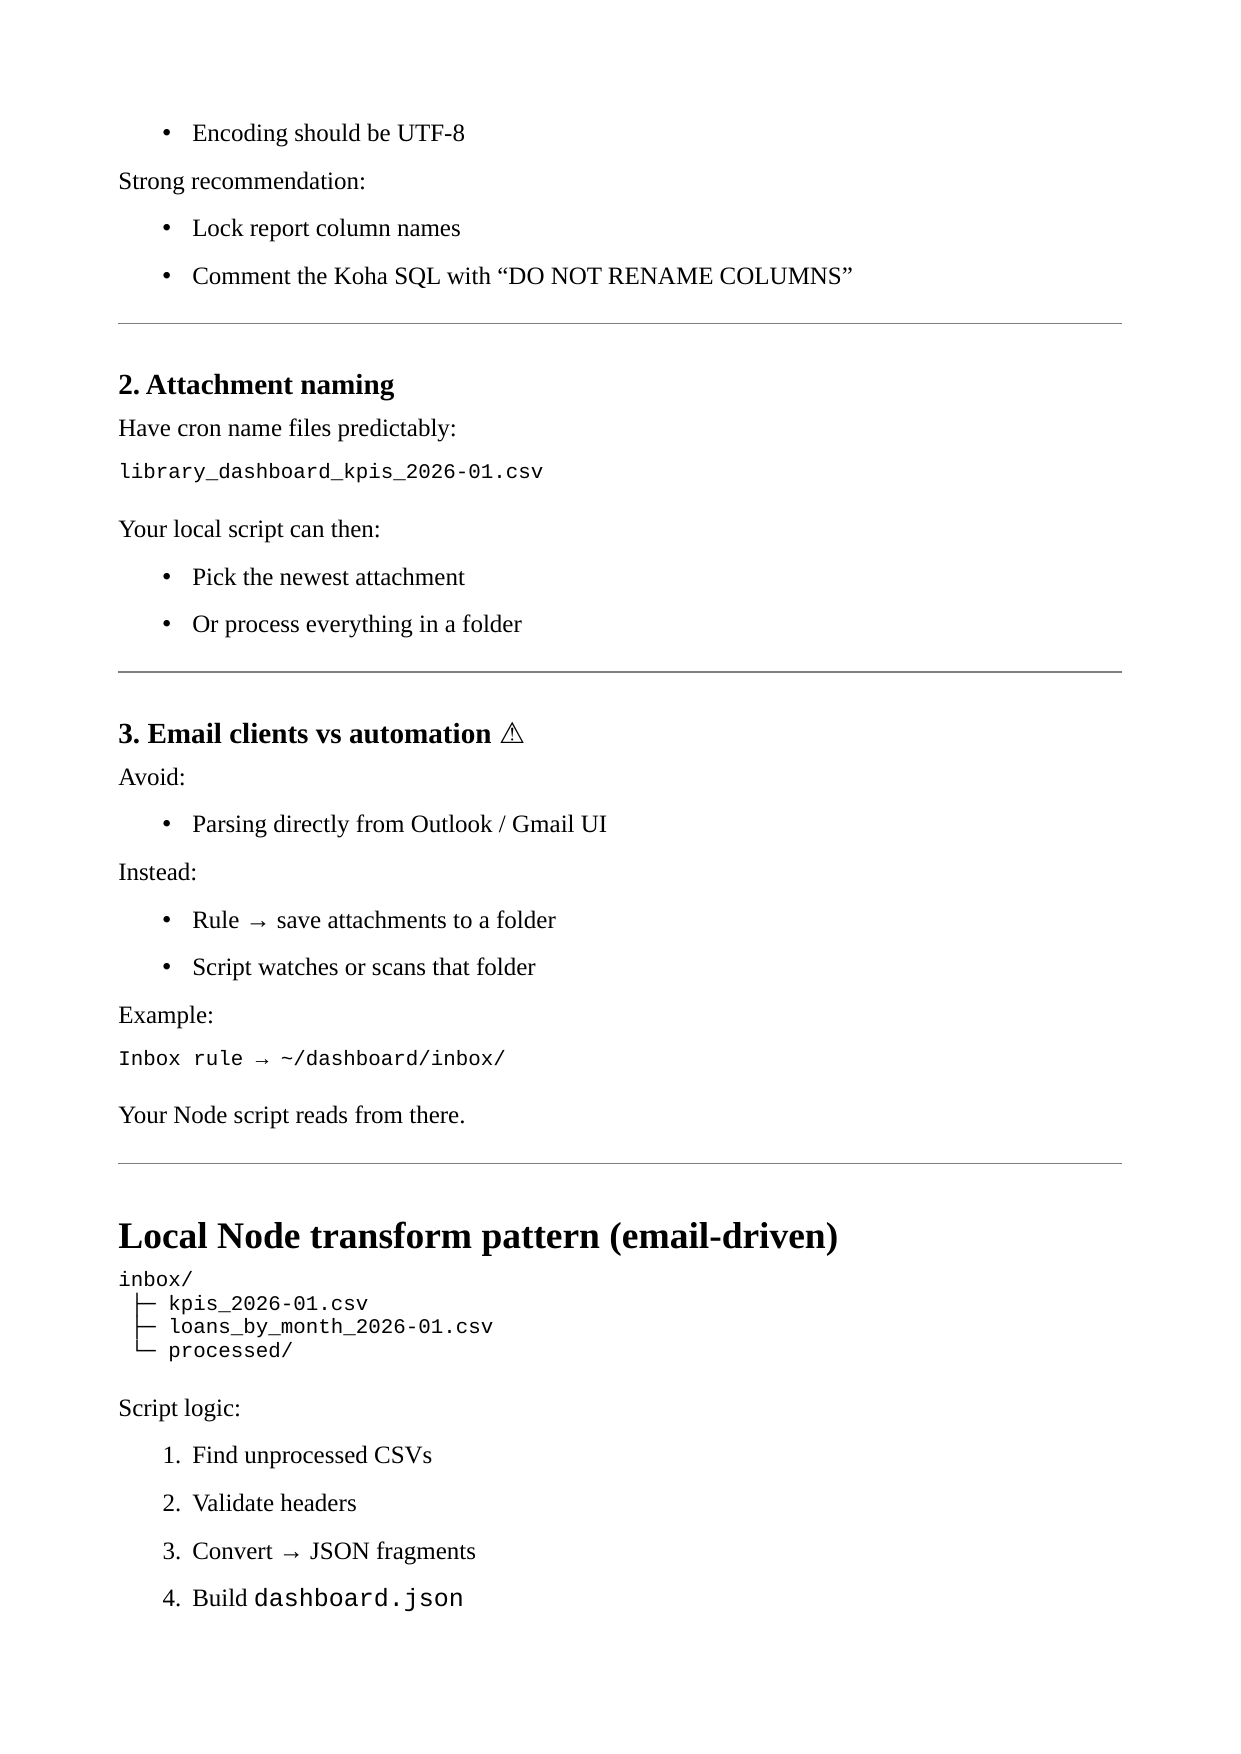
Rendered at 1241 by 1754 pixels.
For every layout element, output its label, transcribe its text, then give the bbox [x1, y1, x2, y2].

list Rule → save attachments to a folder [162, 905, 1122, 933]
text Have cron name files predictably: [118, 413, 1122, 442]
text ├─ kpis_2026-01.csv [118, 1293, 136, 1316]
subtitle 3. Email clients vs automation ⚠️ [118, 716, 1122, 749]
text Script logic: [118, 1393, 1122, 1422]
text Avoid: [118, 762, 1122, 791]
list Comment the Koha SQL with “DO NOT RENAME COLUMNS” [162, 261, 1122, 290]
text ├─ kpis_2026-01.csv [137, 1293, 1122, 1316]
text Your local script can then: [118, 514, 1122, 543]
text Instead: [118, 857, 1122, 886]
text Inbox rule → ~/dashboard/inbox/ [118, 1047, 1122, 1071]
list Find unprocessed CSVs [162, 1441, 1122, 1469]
subtitle Local Node transform pattern (email-driven) [118, 1213, 1122, 1256]
text Strong recommendation: [118, 166, 1122, 194]
list Validate headers [162, 1488, 1122, 1517]
list Lock report column names [162, 213, 1122, 242]
list Parsing directly from Outlook / Gmail UI [162, 809, 1122, 838]
text Example: [118, 1000, 1122, 1029]
text inbox/ [118, 1269, 1122, 1293]
text library_dashboard_kpis_2026-01.csv [118, 461, 1122, 485]
text └─ processed/ [118, 1340, 1122, 1363]
text Your Node script reads from there. [118, 1101, 1122, 1129]
list Or process everything in a folder [162, 609, 1122, 638]
list Script watches or scans that folder [162, 952, 1122, 981]
list Encoding should be UTF-8 [162, 118, 1122, 147]
list Build dashboard.json [162, 1583, 1122, 1614]
list Pick the newest attachment [162, 562, 1122, 591]
text ├─ loans_by_month_2026-01.csv [118, 1316, 1122, 1340]
list Convert → JSON fragments [162, 1536, 1122, 1564]
subtitle 2. Attachment naming [118, 367, 1122, 401]
